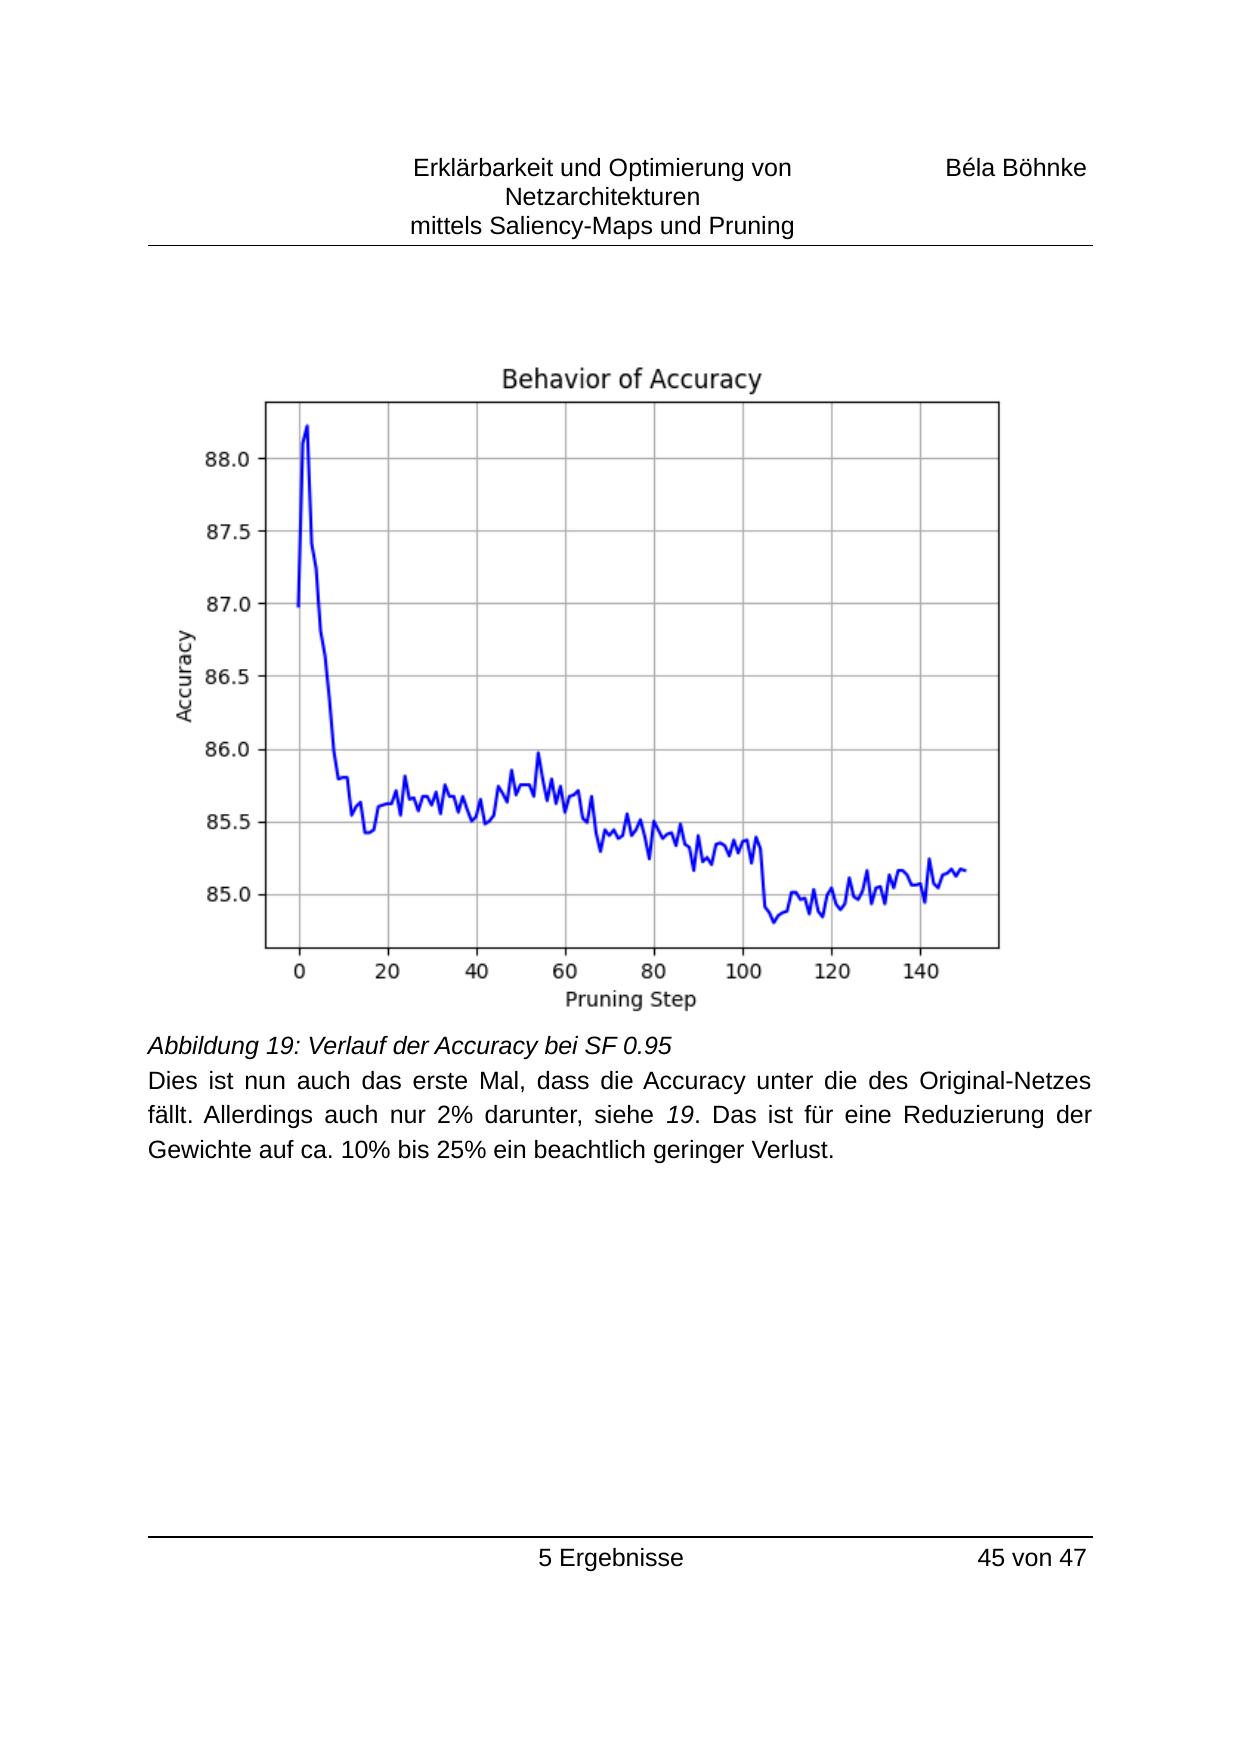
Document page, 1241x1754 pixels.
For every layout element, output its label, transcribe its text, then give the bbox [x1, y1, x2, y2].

text Abbildung 19: Verlauf der Accuracy bei SF 0.95 [148, 1026, 1093, 1060]
text Dies ist nun auch das erste Mal, dass die Accuracy unter die des Original-Netzes fällt. Allerdings auch nur 2% darunter, siehe Abbildung 19. Das ist für eine Reduzierung der Gewichte auf ca. 10% bis 25% ein beachtlich geringer Verlust. [148, 304, 1093, 317]
picture [147, 317, 1093, 1026]
text Dies ist nun auch das erste Mal, dass die Accuracy unter die des Original-Netzes fällt. Allerdings auch nur 2% darunter, siehe Abbildung 19. Das ist für eine Reduzierung der Gewichte auf ca. 10% bis 25% ein beachtlich geringer Verlust. [148, 1060, 1093, 1163]
